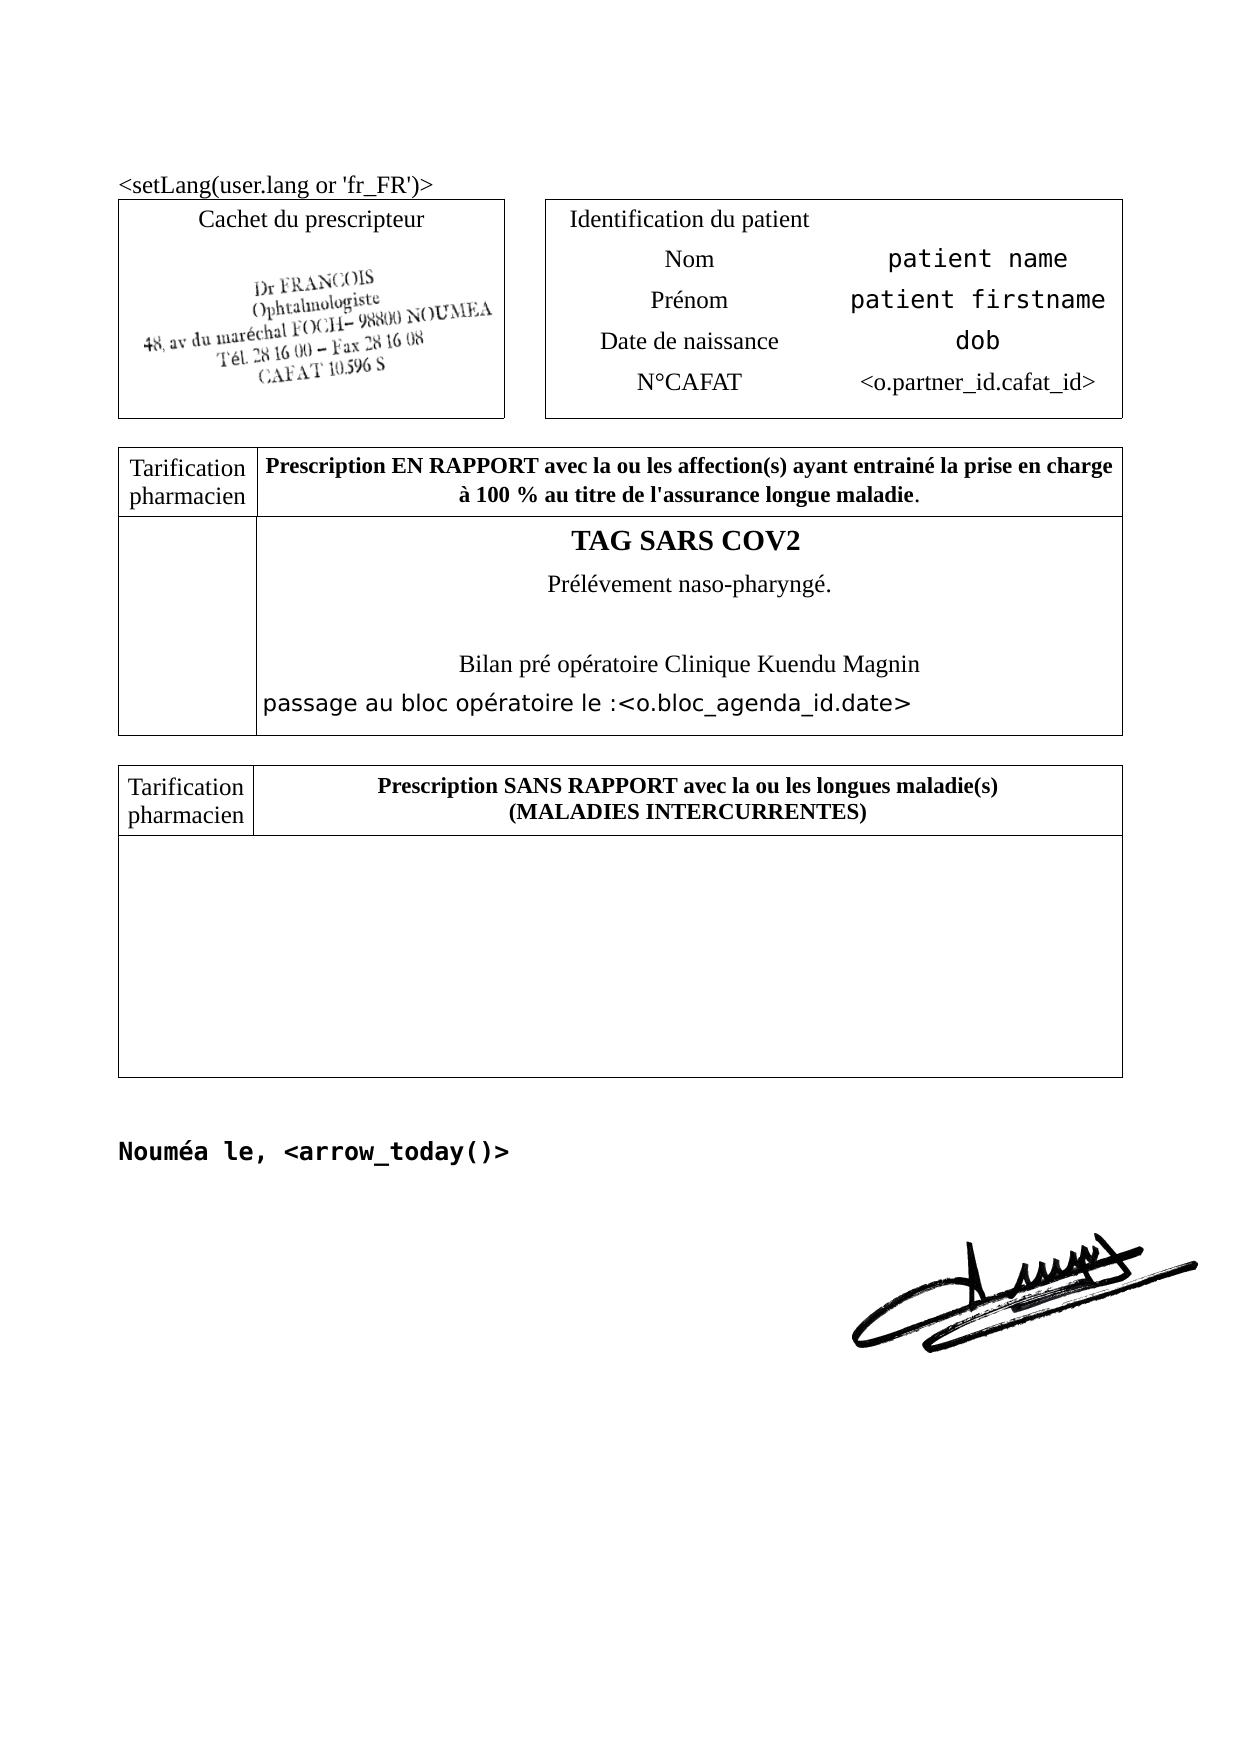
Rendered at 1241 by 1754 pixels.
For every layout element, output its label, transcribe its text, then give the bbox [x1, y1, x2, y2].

table_header Tarification pharmacien [119, 766, 253, 835]
table_cell Bilan pré opératoire Clinique Kuendu Magnin passage au bloc opératoire le :<o.bloc_agenda_id.date> [257, 643, 1122, 735]
table_cell [119, 916, 253, 957]
table_cell [254, 997, 1122, 1037]
table_cell [119, 997, 253, 1037]
table_cell dob [834, 320, 1122, 361]
table_header [834, 200, 1122, 239]
table_cell [254, 876, 1122, 916]
table_header Cachet du prescripteur [119, 200, 504, 239]
text <setLang(user.lang or 'fr_FR')> [118, 170, 1122, 198]
table_cell <o.partner_id.cafat_id> [834, 361, 1122, 418]
table_cell N°CAFAT [546, 361, 833, 418]
table_cell [119, 643, 256, 735]
table_cell [119, 270, 143, 383]
table_cell [119, 1037, 253, 1077]
table_cell [493, 270, 504, 383]
table_cell patient name [834, 239, 1122, 279]
table_cell [257, 603, 1122, 643]
picture [143, 269, 493, 384]
table_header Tarification pharmacien [119, 448, 257, 516]
table_cell [119, 603, 256, 643]
table_cell [119, 836, 253, 876]
table_cell Prélévement naso-pharyngé. [257, 562, 1122, 603]
table_cell [254, 836, 1122, 876]
table_cell [254, 1037, 1122, 1077]
table_header Prescription SANS RAPPORT avec la ou les longues maladie(s) (MALADIES INTERCURRENTES) [254, 766, 1122, 835]
table_cell [119, 384, 504, 418]
table_cell TAG SARS COV2 [257, 517, 1122, 562]
table_cell patient firstname [834, 280, 1122, 320]
table_cell [254, 916, 1122, 957]
table_cell [119, 957, 253, 997]
table_cell Prénom [546, 280, 833, 320]
table_header Prescription EN RAPPORT avec la ou les affection(s) ayant entrainé la prise en charge à 100 % au titre de l'assurance longue maladie. [258, 448, 1122, 516]
table_cell [119, 517, 256, 603]
table_cell [119, 876, 253, 916]
table_cell Date de naissance [546, 320, 833, 361]
picture [851, 1233, 1199, 1353]
table_cell [119, 239, 504, 269]
table_header Identification du patient [546, 200, 833, 239]
table_cell Nom [546, 239, 833, 279]
text Nouméa le, <arrow_today()> [118, 1137, 1122, 1166]
table_header [505, 199, 545, 418]
table_cell [254, 957, 1122, 997]
